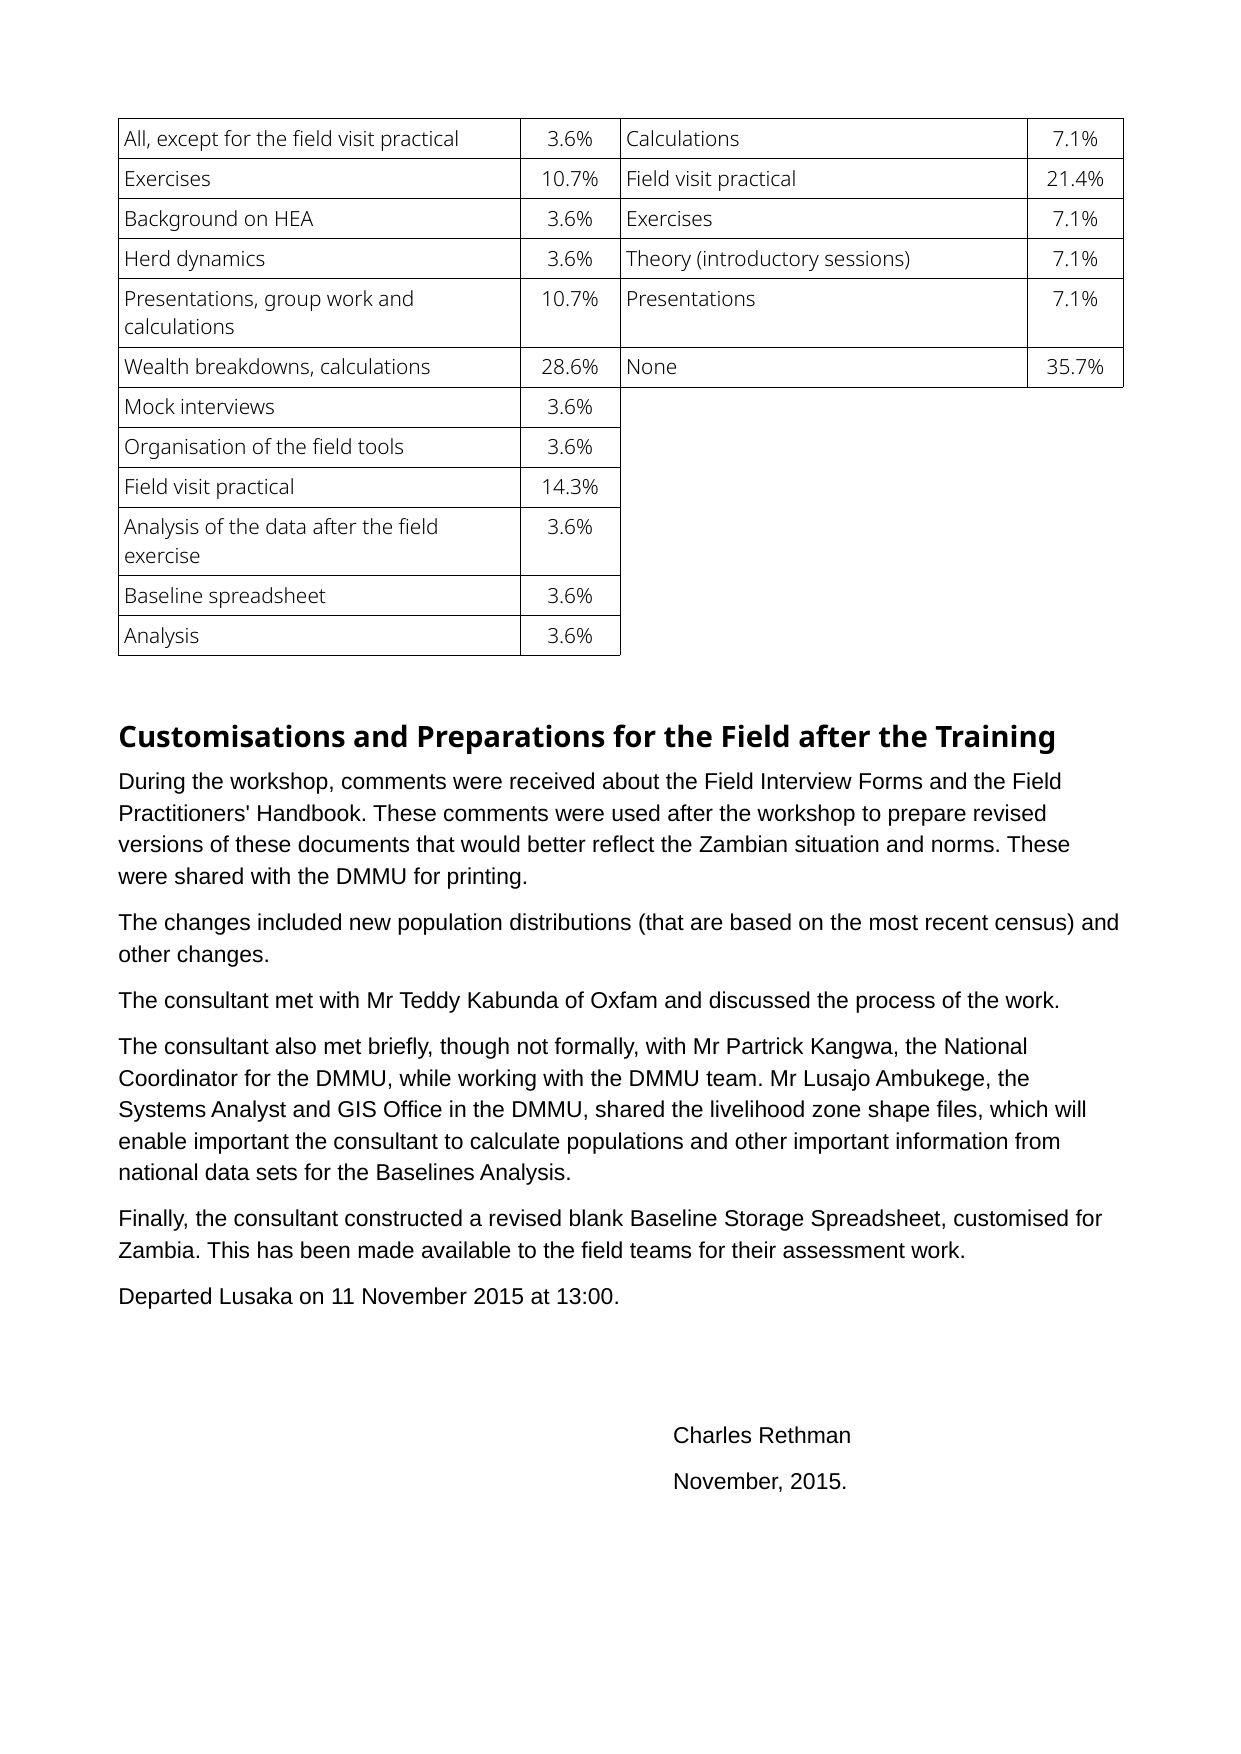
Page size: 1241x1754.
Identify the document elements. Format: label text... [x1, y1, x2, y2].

table_cell 35.7% [1028, 348, 1123, 387]
table_cell 7.1% [1028, 199, 1123, 238]
table_cell 3.6% [521, 239, 620, 278]
table_cell Baseline spreadsheet [119, 576, 520, 615]
table_cell [1028, 427, 1123, 467]
table_cell 3.6% [521, 576, 620, 615]
table_cell [1028, 467, 1123, 507]
table_cell Presentations, group work and calculations [119, 279, 520, 347]
table_cell Field visit practical [621, 159, 1027, 198]
table_cell 3.6% [521, 508, 620, 575]
table_cell All, except for the field visit practical [119, 119, 520, 158]
text The consultant also met briefly, though not formally, with Mr Partrick Kangwa, the National Coordinator for the DMMU, while working with the DMMU team. Mr Lusajo Ambukege, the Systems Analyst and GIS Office in the DMMU, shared the livelihood zone shape files, which will enable important the consultant to calculate populations and other important information from national data sets for the Baselines Analysis. [118, 1033, 1122, 1186]
table_cell 3.6% [521, 119, 620, 158]
table_cell Presentations [621, 279, 1027, 347]
table_cell 7.1% [1028, 119, 1123, 158]
text November, 2015. [118, 1468, 1122, 1494]
subtitle Customisations and Preparations for the Field after the Training [118, 716, 1122, 756]
table_cell Exercises [621, 199, 1027, 238]
text Finally, the consultant constructed a revised blank Baseline Storage Spreadsheet, customised for Zambia. This has been made available to the field teams for their assessment work. [118, 1205, 1122, 1263]
table_cell Herd dynamics [119, 239, 520, 278]
table_cell 7.1% [1028, 239, 1123, 278]
table_cell Background on HEA [119, 199, 520, 238]
table_cell Exercises [119, 159, 520, 198]
table_cell Mock interviews [119, 388, 520, 427]
table_cell Organisation of the field tools [119, 428, 520, 467]
table_cell 10.7% [521, 279, 620, 347]
table_cell Wealth breakdowns, calculations [119, 348, 520, 387]
table_cell [621, 388, 1027, 427]
table_cell 3.6% [521, 388, 620, 427]
table_cell 21.4% [1028, 159, 1123, 198]
table_cell 3.6% [521, 199, 620, 238]
table_cell Field visit practical [119, 468, 520, 507]
table_cell [1028, 388, 1123, 427]
table_cell Analysis of the data after the field exercise [119, 508, 520, 575]
text The consultant met with Mr Teddy Kabunda of Oxfam and discussed the process of the work. [118, 987, 1122, 1013]
table_cell 7.1% [1028, 279, 1123, 347]
table_cell [1028, 615, 1123, 655]
table_cell 3.6% [521, 428, 620, 467]
table_cell [621, 615, 1027, 655]
table_cell Calculations [621, 119, 1027, 158]
table_cell [1028, 507, 1123, 575]
table_cell 28.6% [521, 348, 620, 387]
table_cell 10.7% [521, 159, 620, 198]
text Departed Lusaka on 11 November 2015 at 13:00. [118, 1283, 1122, 1309]
table_cell [621, 427, 1027, 467]
table_cell [1028, 575, 1123, 615]
table_cell None [621, 348, 1027, 387]
text The changes included new population distributions (that are based on the most recent census) and other changes. [118, 909, 1122, 967]
text Charles Rethman [118, 1422, 1122, 1448]
table_cell [621, 575, 1027, 615]
table_cell Theory (introductory sessions) [621, 239, 1027, 278]
table_cell Analysis [119, 616, 520, 655]
text During the workshop, comments were received about the Field Interview Forms and the Field Practitioners' Handbook. These comments were used after the workshop to prepare revised versions of these documents that would better reflect the Zambian situation and norms. These were shared with the DMMU for printing. [118, 768, 1122, 889]
table_cell [621, 507, 1027, 575]
table_cell [621, 467, 1027, 507]
table_cell 3.6% [521, 616, 620, 655]
table_cell 14.3% [521, 468, 620, 507]
